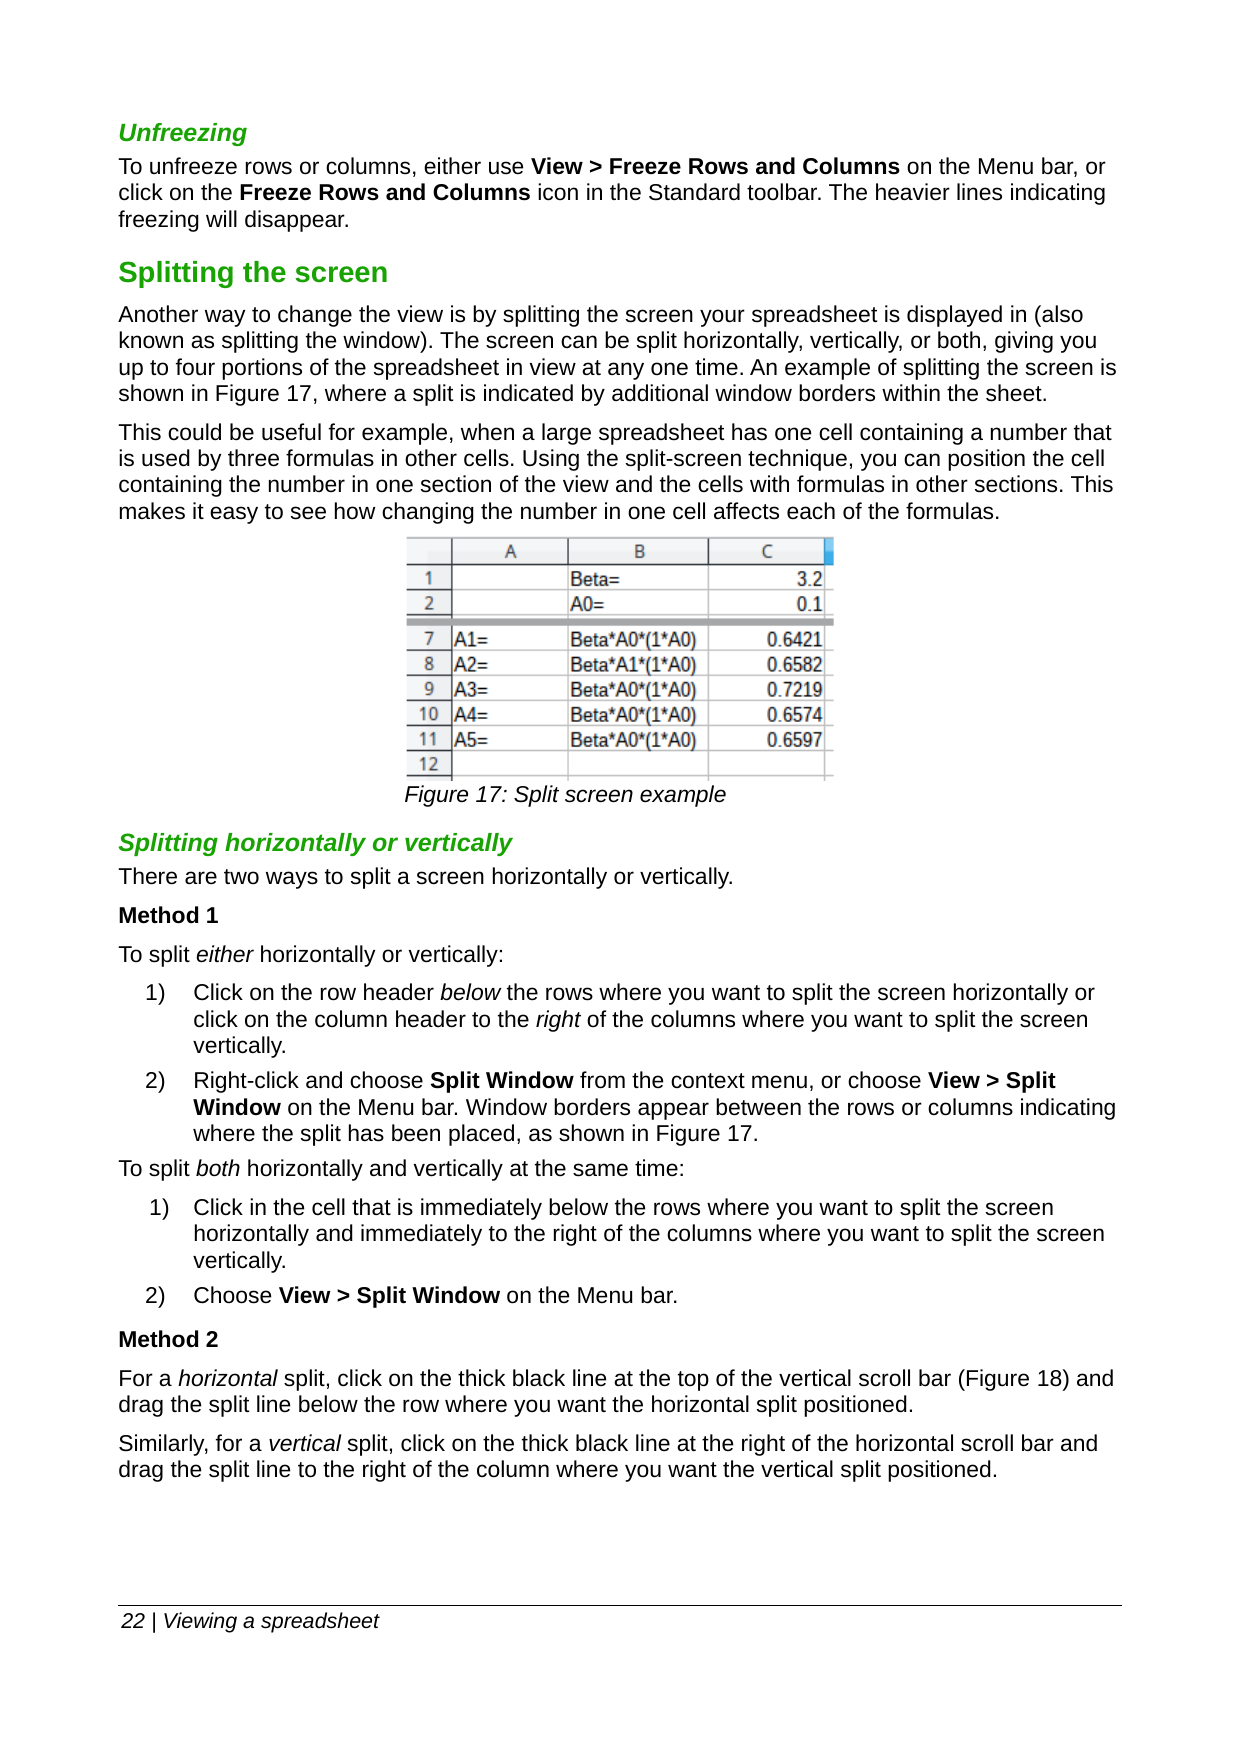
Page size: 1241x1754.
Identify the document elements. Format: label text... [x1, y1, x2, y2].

text This could be useful for example, when a large spreadsheet has one cell containing a number that is used by three formulas in other cells. Using the split-screen technique, you can position the cell containing the number in one section of the view and the cells with formulas in other sections. This makes it easy to see how changing the number in one cell affects each of the formulas. [118, 419, 1122, 524]
picture [406, 536, 834, 781]
list Click in the cell that is immediately below the rows where you want to split the screen horizontally and immediately to the right of the columns where you want to split the screen vertically. [169, 1194, 1122, 1273]
text Figure 17: Split screen example [404, 537, 836, 807]
subtitle Splitting the screen [118, 256, 1122, 289]
text Similarly, for a vertical split, click on the thick black line at the right of the horizontal scroll bar and drag the split line to the right of the column where you want the vertical split positioned. [118, 1430, 1122, 1483]
list Choose View > Split Window on the Menu bar. [165, 1282, 1122, 1308]
text For a horizontal split, click on the thick black line at the top of the vertical scroll bar (Figure 18) and drag the split line below the row where you want the horizontal split positioned. [118, 1365, 1122, 1417]
text Method 1 [118, 902, 1122, 928]
text To unfreeze rows or columns, either use View > Freeze Rows and Columns on the Menu bar, or click on the Freeze Rows and Columns icon in the Standard toolbar. The heavier lines indicating freezing will disappear. [118, 153, 1122, 232]
subtitle Splitting horizontally or vertically [118, 828, 1122, 857]
text To split both horizontally and vertically at the same time: [118, 1155, 1122, 1182]
subtitle Unfreezing [118, 118, 1122, 147]
text Another way to change the view is by splitting the screen your spreadsheet is displayed in (also known as splitting the window). The screen can be split horizontally, vertically, or both, giving you up to four portions of the spreadsheet in view at any one time. An example of splitting the screen is shown in Figure 17, where a split is indicated by additional window borders within the sheet. [118, 301, 1122, 406]
text Method 2 [118, 1326, 1122, 1352]
list Click on the row header below the rows where you want to split the screen horizontally or click on the column header to the right of the columns where you want to split the screen vertically. [165, 979, 1122, 1058]
text To split either horizontally or vertically: [118, 941, 1122, 967]
list Right-click and choose Split Window from the context menu, or choose View > Split Window on the Menu bar. Window borders appear between the rows or columns indicating where the split has been placed, as shown in Figure 17. [165, 1067, 1122, 1146]
text There are two ways to split a screen horizontally or vertically. [118, 863, 1122, 889]
